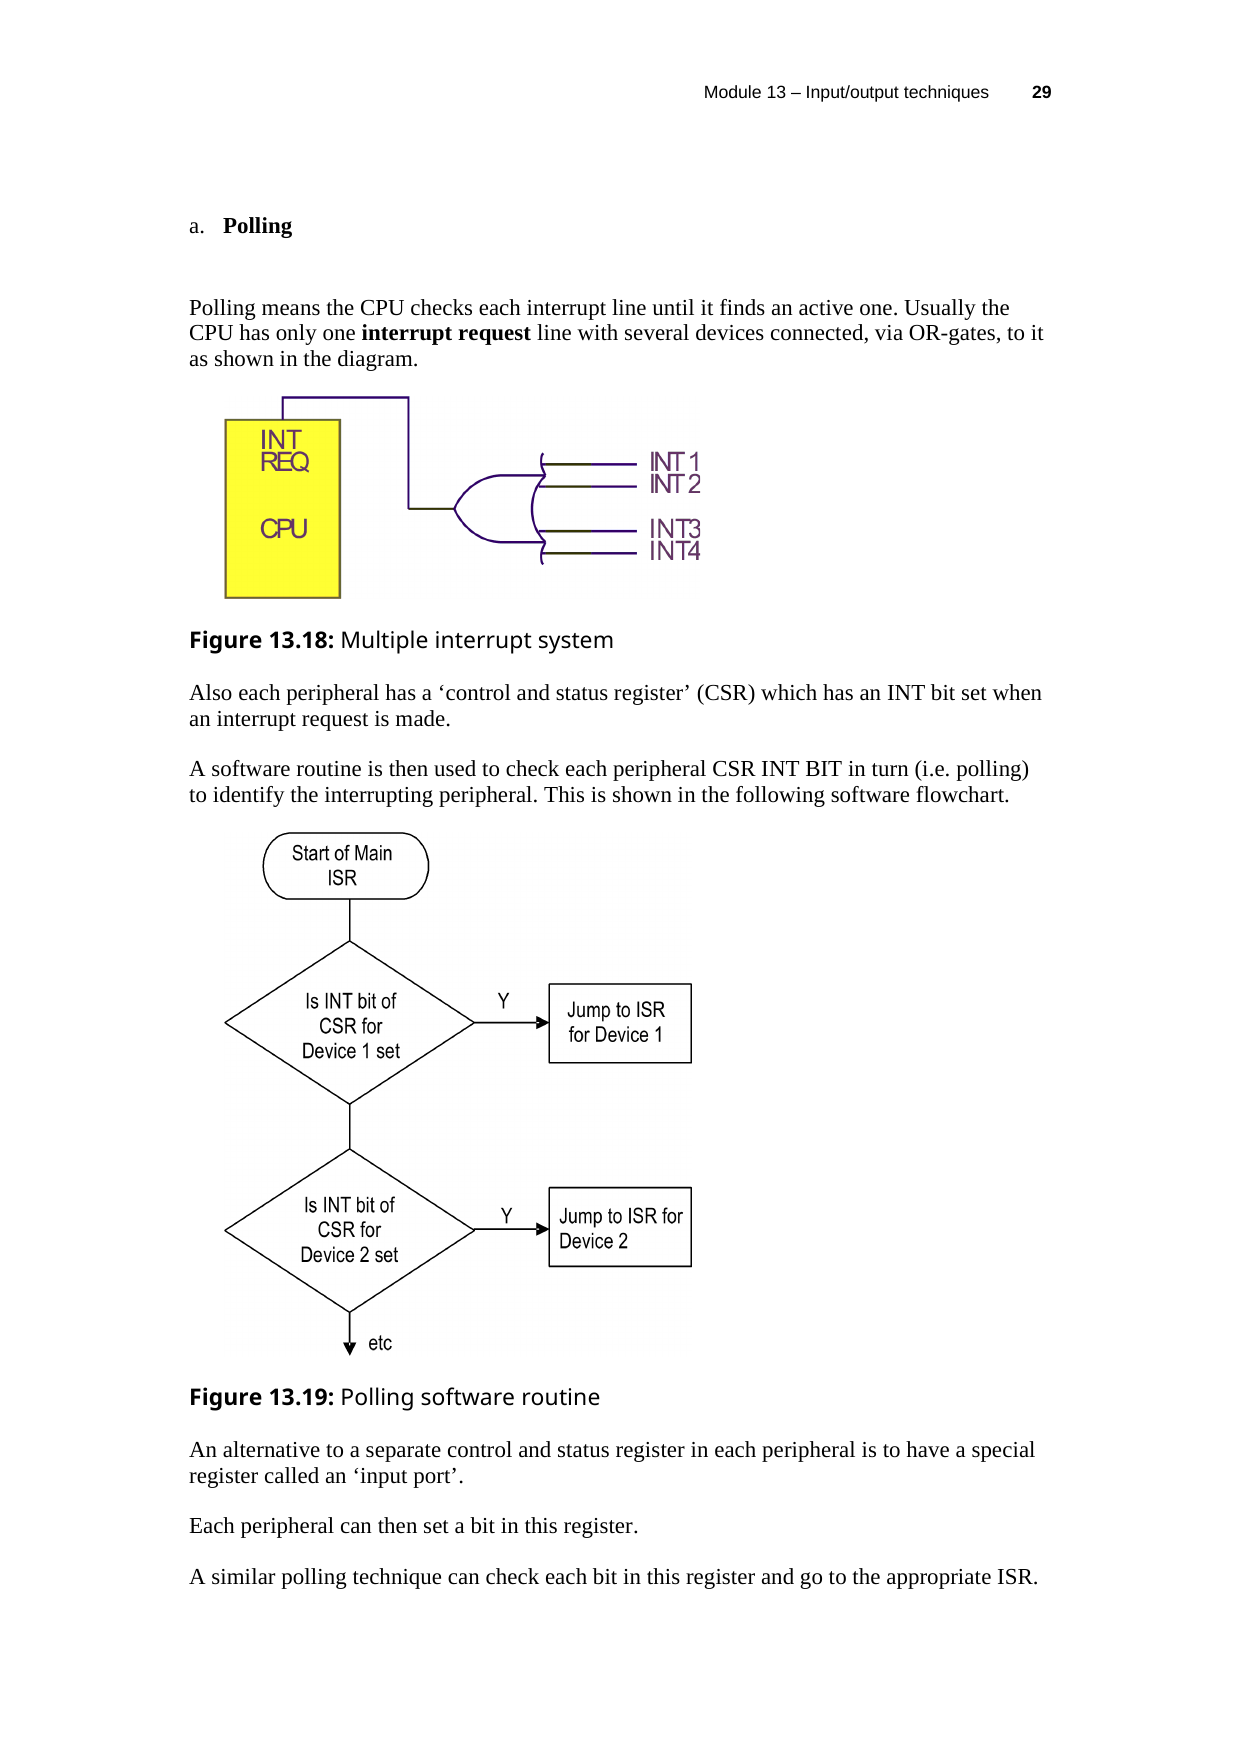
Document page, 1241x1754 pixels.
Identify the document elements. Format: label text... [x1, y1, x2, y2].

table_header a. [189, 207, 223, 244]
text A software routine is then used to check each peripheral CSR INT BIT in turn (i.e. polling) to identify the interrupting peripheral. This is shown in the following software flowchart. [189, 756, 1051, 807]
text Figure 13.19: Polling software routine [189, 1381, 1051, 1412]
picture [224, 396, 701, 599]
picture [224, 832, 693, 1357]
table_header Polling [223, 207, 397, 244]
text A similar polling technique can check each bit in this register and go to the appropriate ISR. [189, 1564, 1051, 1589]
text An alternative to a separate control and status register in each peripheral is to have a special register called an ‘input port’. [189, 1437, 1051, 1488]
text Figure 13.18: Multiple interrupt system [189, 624, 1051, 655]
text Each peripheral can then set a bit in this register. [189, 1513, 1051, 1539]
text Also each peripheral has a ‘control and status register’ (CSR) which has an INT bit set when an interrupt request is made. [189, 680, 1051, 731]
text Polling means the CPU checks each interrupt line until it finds an active one. Usually the CPU has only one interrupt request line with several devices connected, via OR-gates, to it as shown in the diagram. [189, 295, 1051, 371]
